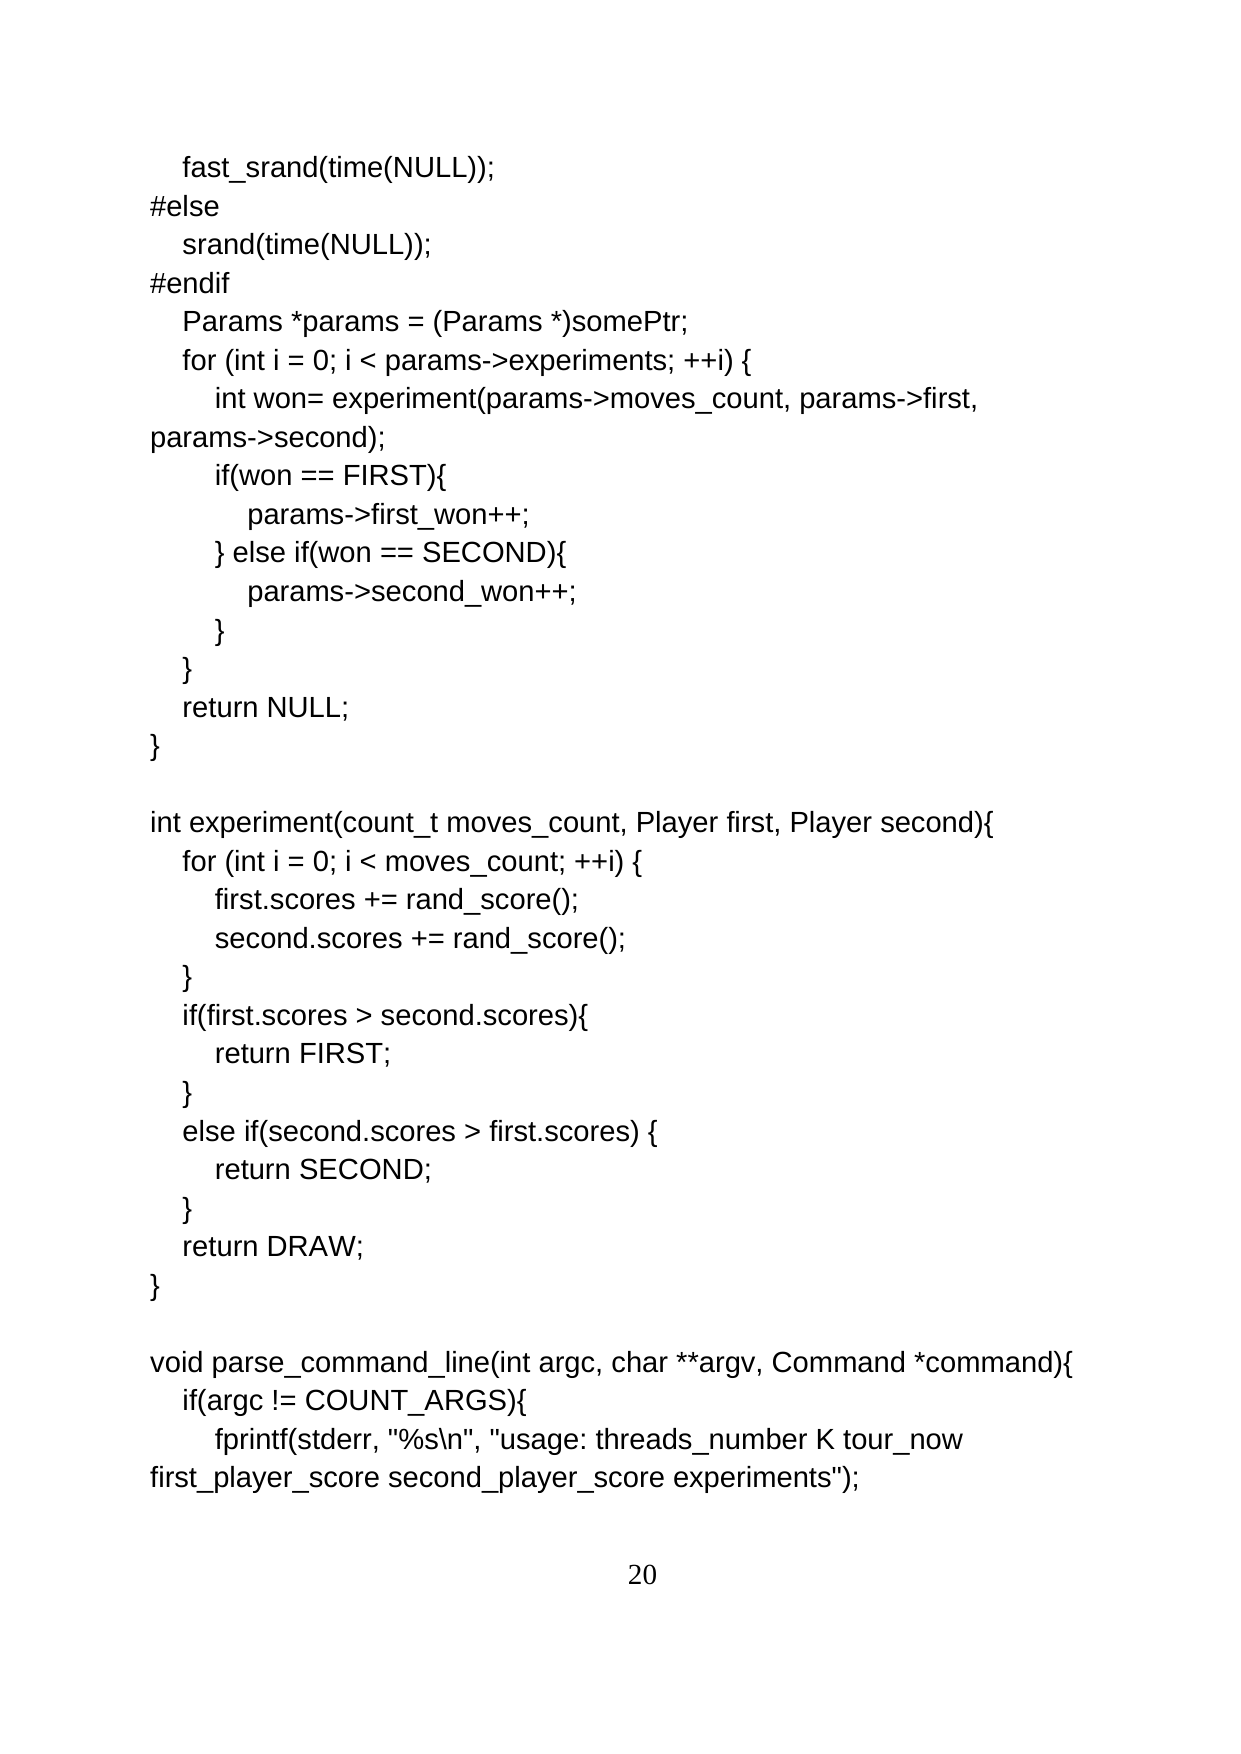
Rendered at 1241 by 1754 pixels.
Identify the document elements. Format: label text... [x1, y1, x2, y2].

text params->first_won++; [150, 497, 1091, 530]
text else if(second.scores > first.scores) { [150, 1113, 1091, 1147]
text } else if(won == SECOND){ [150, 535, 1091, 569]
text for (int i = 0; i < moves_count; ++i) { [150, 844, 1091, 877]
text if(first.scores > second.scores){ [150, 998, 1091, 1031]
text fprintf(stderr, "%s\n", "usage: threads_number K tour_now first_player_score second_player_score experiments"); [150, 1422, 1091, 1494]
text params->second_won++; [150, 574, 1091, 607]
text for (int i = 0; i < params->experiments; ++i) { [150, 343, 1091, 376]
text Params *params = (Params *)somePtr; [150, 304, 1091, 338]
text } [150, 612, 1091, 646]
text void parse_command_line(int argc, char **argv, Command *command){ [150, 1345, 1091, 1378]
text fast_srand(time(NULL)); [150, 150, 1091, 183]
text first.scores += rand_score(); [150, 882, 1091, 916]
text srand(time(NULL)); [150, 227, 1091, 261]
text #else [150, 188, 1091, 222]
text int experiment(count_t moves_count, Player first, Player second){ [150, 805, 1091, 839]
text int won= experiment(params->moves_count, params->first, params->second); [150, 381, 1091, 453]
text return SECOND; [150, 1152, 1091, 1186]
text } [150, 1191, 1091, 1224]
text second.scores += rand_score(); [150, 921, 1091, 954]
text } [150, 728, 1091, 762]
text if(argc != COUNT_ARGS){ [150, 1383, 1091, 1417]
text } [150, 1075, 1091, 1108]
text if(won == FIRST){ [150, 458, 1091, 492]
text } [150, 651, 1091, 684]
text return NULL; [150, 689, 1091, 723]
text } [150, 959, 1091, 993]
text return DRAW; [150, 1229, 1091, 1263]
text #endif [150, 266, 1091, 299]
text return FIRST; [150, 1036, 1091, 1070]
text } [150, 1268, 1091, 1301]
